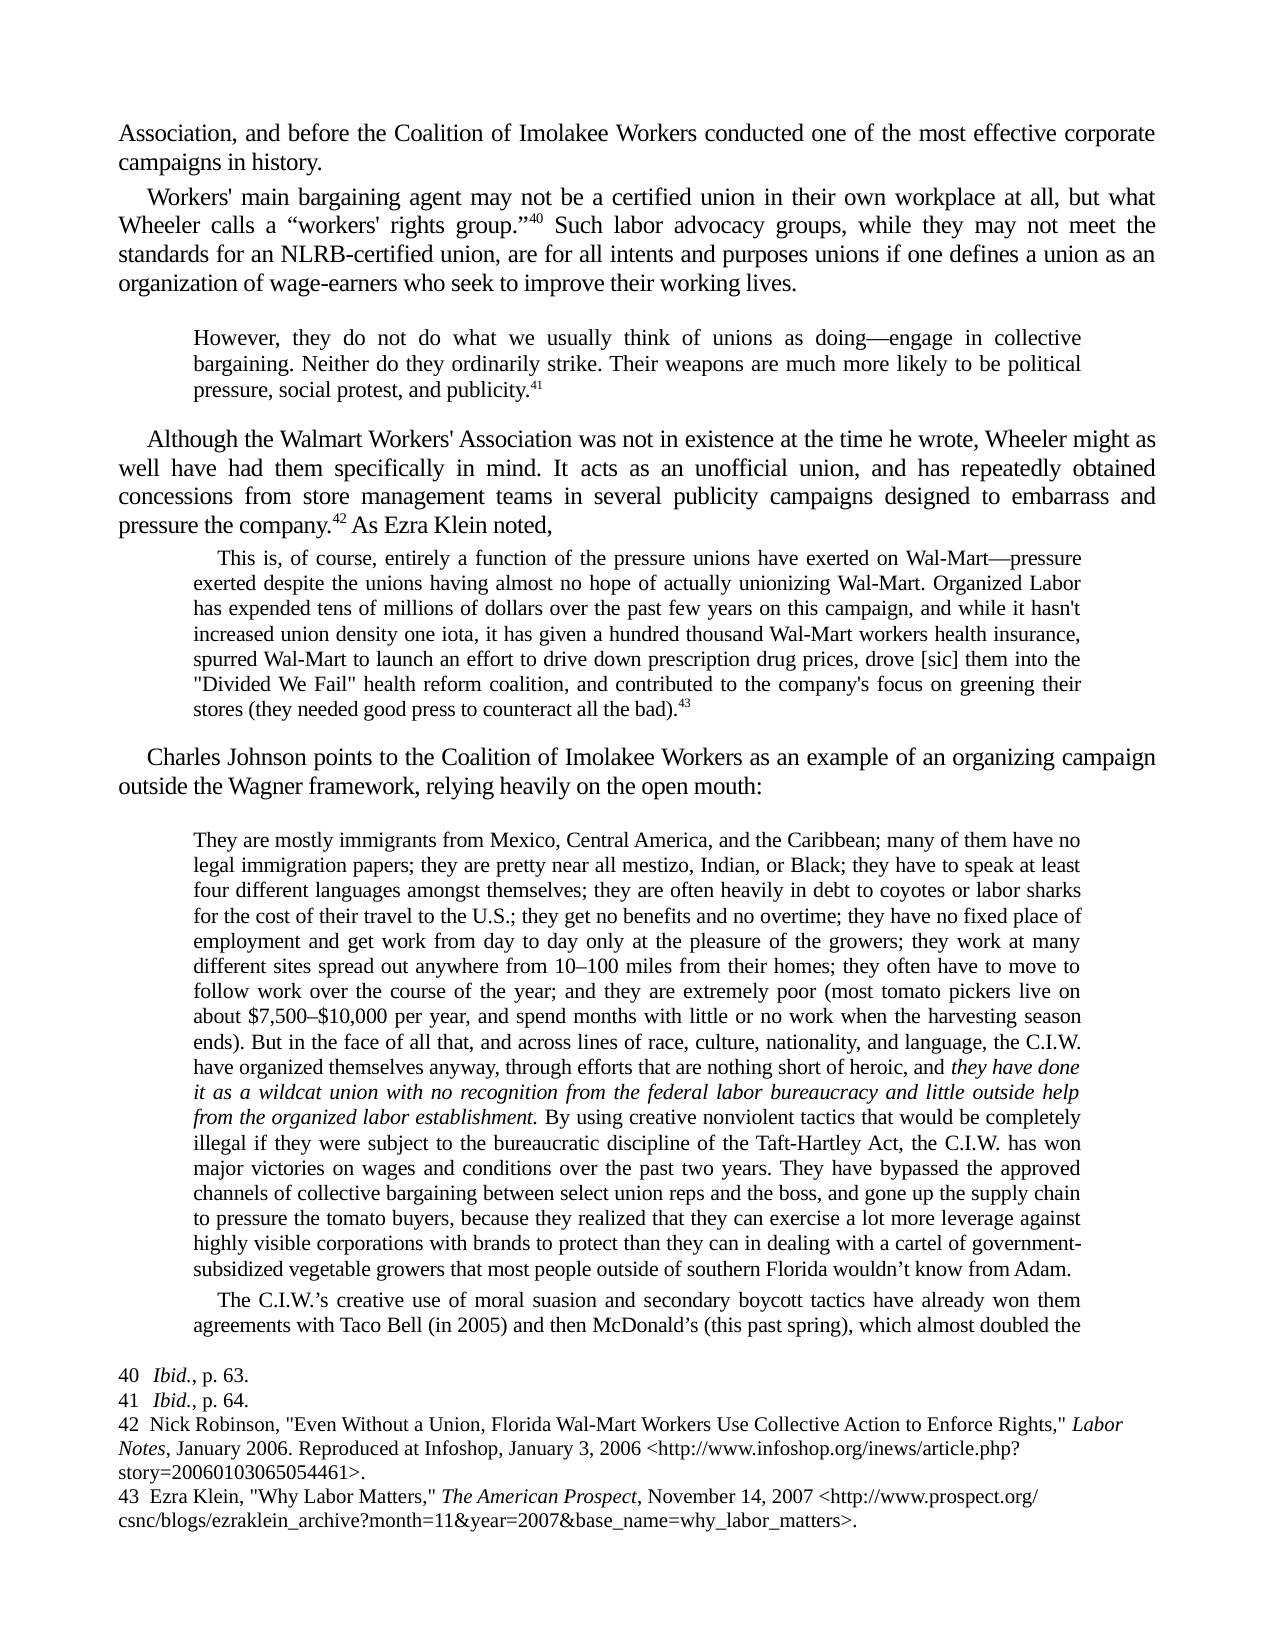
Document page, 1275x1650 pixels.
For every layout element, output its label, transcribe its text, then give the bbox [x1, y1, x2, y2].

text The C.I.W.’s creative use of moral suasion and secondary boycott tactics have already won them agreements with Taco Bell (in 2005) and then McDonald’s (this past spring), which almost doubled the [193, 1287, 1082, 1337]
text Although the Walmart Workers' Association was not in existence at the time he wrote, Wheeler might as well have had them specifically in mind. It acts as an unofficial union, and has repeatedly obtained concessions from store management teams in several publicity campaigns designed to embarrass and pressure the company. As Ezra Klein noted, [118, 424, 1157, 539]
text They are mostly immigrants from Mexico, Central America, and the Caribbean; many of them have no legal immigration papers; they are pretty near all mestizo, Indian, or Black; they have to speak at least four different languages amongst themselves; they are often heavily in debt to coyotes or labor sharks for the cost of their travel to the U.S.; they get no benefits and no overtime; they have no fixed place of employment and get work from day to day only at the pleasure of the growers; they work at many different sites spread out anywhere from 10–100 miles from their homes; they often have to move to follow work over the course of the year; and they are extremely poor (most tomato pickers live on about $7,500–$10,000 per year, and spend months with little or no work when the harvesting season ends). But in the face of all that, and across lines of race, culture, nationality, and language, the C.I.W. have organized themselves anyway, through efforts that are nothing short of heroic, and they have done it as a wildcat union with no recognition from the federal labor bureaucracy and little outside help from the organized labor establishment. By using creative nonviolent tactics that would be completely illegal if they were subject to the bureaucratic discipline of the Taft-Hartley Act, the C.I.W. has won major victories on wages and conditions over the past two years. They have bypassed the approved channels of collective bargaining between select union reps and the boss, and gone up the supply chain to pressure the tomato buyers, because they realized that they can exercise a lot more leverage against highly visible corporations with brands to protect than they can in dealing with a cartel of government-subsidized vegetable growers that most people outside of southern Florida wouldn’t know from Adam. [193, 827, 1082, 1281]
text Ibid., p. 64. [118, 1387, 1157, 1412]
text However, they do not do what we usually think of unions as doing—engage in collective bargaining. Neither do they ordinarily strike. Their weapons are much more likely to be political pressure, social protest, and publicity. [193, 324, 1082, 403]
text Association, and before the Coalition of Imolakee Workers conducted one of the most effective corporate campaigns in history. [118, 118, 1157, 176]
text Ibid., p. 63. [118, 1363, 1157, 1387]
text Workers' main bargaining agent may not be a certified union in their own workplace at all, but what Wheeler calls a “workers' rights group.” Such labor advocacy groups, while they may not meet the standards for an NLRB-certified union, are for all intents and purposes unions if one defines a union as an organization of wage-earners who seek to improve their working lives. [118, 182, 1157, 297]
text Charles Johnson points to the Coalition of Imolakee Workers as an example of an organizing campaign outside the Wagner framework, relying heavily on the open mouth: [118, 742, 1157, 800]
text This is, of course, entirely a function of the pressure unions have exerted on Wal-Mart—pressure exerted despite the unions having almost no hope of actually unionizing Wal-Mart. Organized Labor has expended tens of millions of dollars over the past few years on this campaign, and while it hasn't increased union density one iota, it has given a hundred thousand Wal-Mart workers health insurance, spurred Wal-Mart to launch an effort to drive down prescription drug prices, drove [sic] them into the "Divided We Fail" health reform coalition, and contributed to the company's focus on greening their stores (they needed good press to counteract all the bad). [193, 545, 1082, 721]
text Ezra Klein, "Why Labor Matters," The American Prospect, November 14, 2007 <http://www.prospect.org/ csnc/blogs/ezraklein_archive?month=11&year=2007&base_name=why_labor_matters>. [118, 1484, 1157, 1532]
text Nick Robinson, "Even Without a Union, Florida Wal-Mart Workers Use Collective Action to Enforce Rights," Labor Notes, January 2006. Reproduced at Infoshop, January 3, 2006 <http://www.infoshop.org/inews/article.php?story=20060103065054461>. [118, 1412, 1157, 1484]
